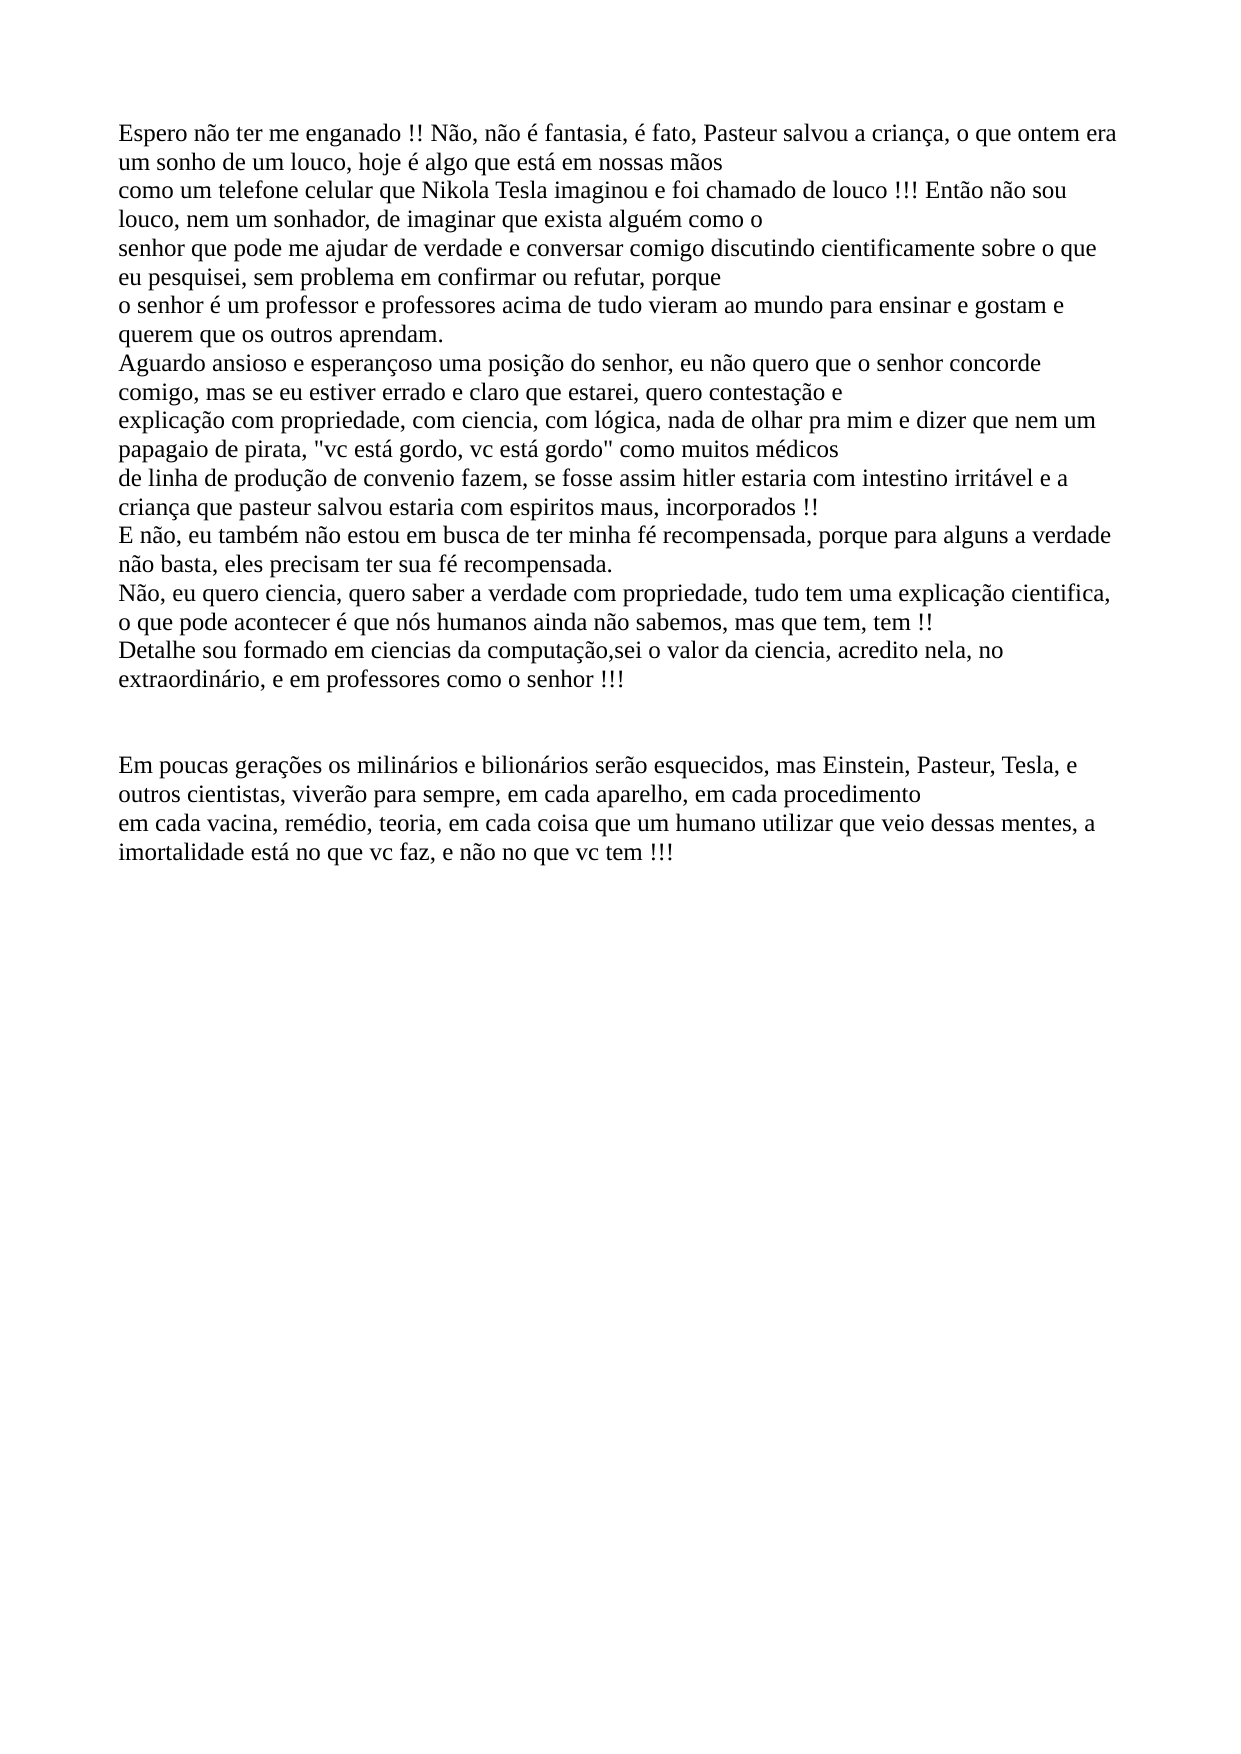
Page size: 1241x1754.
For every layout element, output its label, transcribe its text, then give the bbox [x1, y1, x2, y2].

text Não, eu quero ciencia, quero saber a verdade com propriedade, tudo tem uma explicação cientifica, o que pode acontecer é que nós humanos ainda não sabemos, mas que tem, tem !! [118, 578, 1122, 636]
text explicação com propriedade, com ciencia, com lógica, nada de olhar pra mim e dizer que nem um papagaio de pirata, "vc está gordo, vc está gordo" como muitos médicos [118, 406, 1122, 463]
text Espero não ter me enganado !! Não, não é fantasia, é fato, Pasteur salvou a criança, o que ontem era um sonho de um louco, hoje é algo que está em nossas mãos [118, 118, 1122, 176]
text senhor que pode me ajudar de verdade e conversar comigo discutindo cientificamente sobre o que eu pesquisei, sem problema em confirmar ou refutar, porque [118, 233, 1122, 291]
text E não, eu também não estou em busca de ter minha fé recompensada, porque para alguns a verdade não basta, eles precisam ter sua fé recompensada. [118, 521, 1122, 578]
text Aguardo ansioso e esperançoso uma posição do senhor, eu não quero que o senhor concorde comigo, mas se eu estiver errado e claro que estarei, quero contestação e [118, 348, 1122, 406]
text Em poucas gerações os milinários e bilionários serão esquecidos, mas Einstein, Pasteur, Tesla, e outros cientistas, viverão para sempre, em cada aparelho, em cada procedimento [118, 751, 1122, 808]
text em cada vacina, remédio, teoria, em cada coisa que um humano utilizar que veio dessas mentes, a imortalidade está no que vc faz, e não no que vc tem !!! [118, 808, 1122, 866]
text o senhor é um professor e professores acima de tudo vieram ao mundo para ensinar e gostam e querem que os outros aprendam. [118, 291, 1122, 348]
text de linha de produção de convenio fazem, se fosse assim hitler estaria com intestino irritável e a criança que pasteur salvou estaria com espiritos maus, incorporados !! [118, 463, 1122, 521]
text Detalhe sou formado em ciencias da computação,sei o valor da ciencia, acredito nela, no extraordinário, e em professores como o senhor !!! [118, 636, 1122, 693]
text como um telefone celular que Nikola Tesla imaginou e foi chamado de louco !!! Então não sou louco, nem um sonhador, de imaginar que exista alguém como o [118, 176, 1122, 233]
